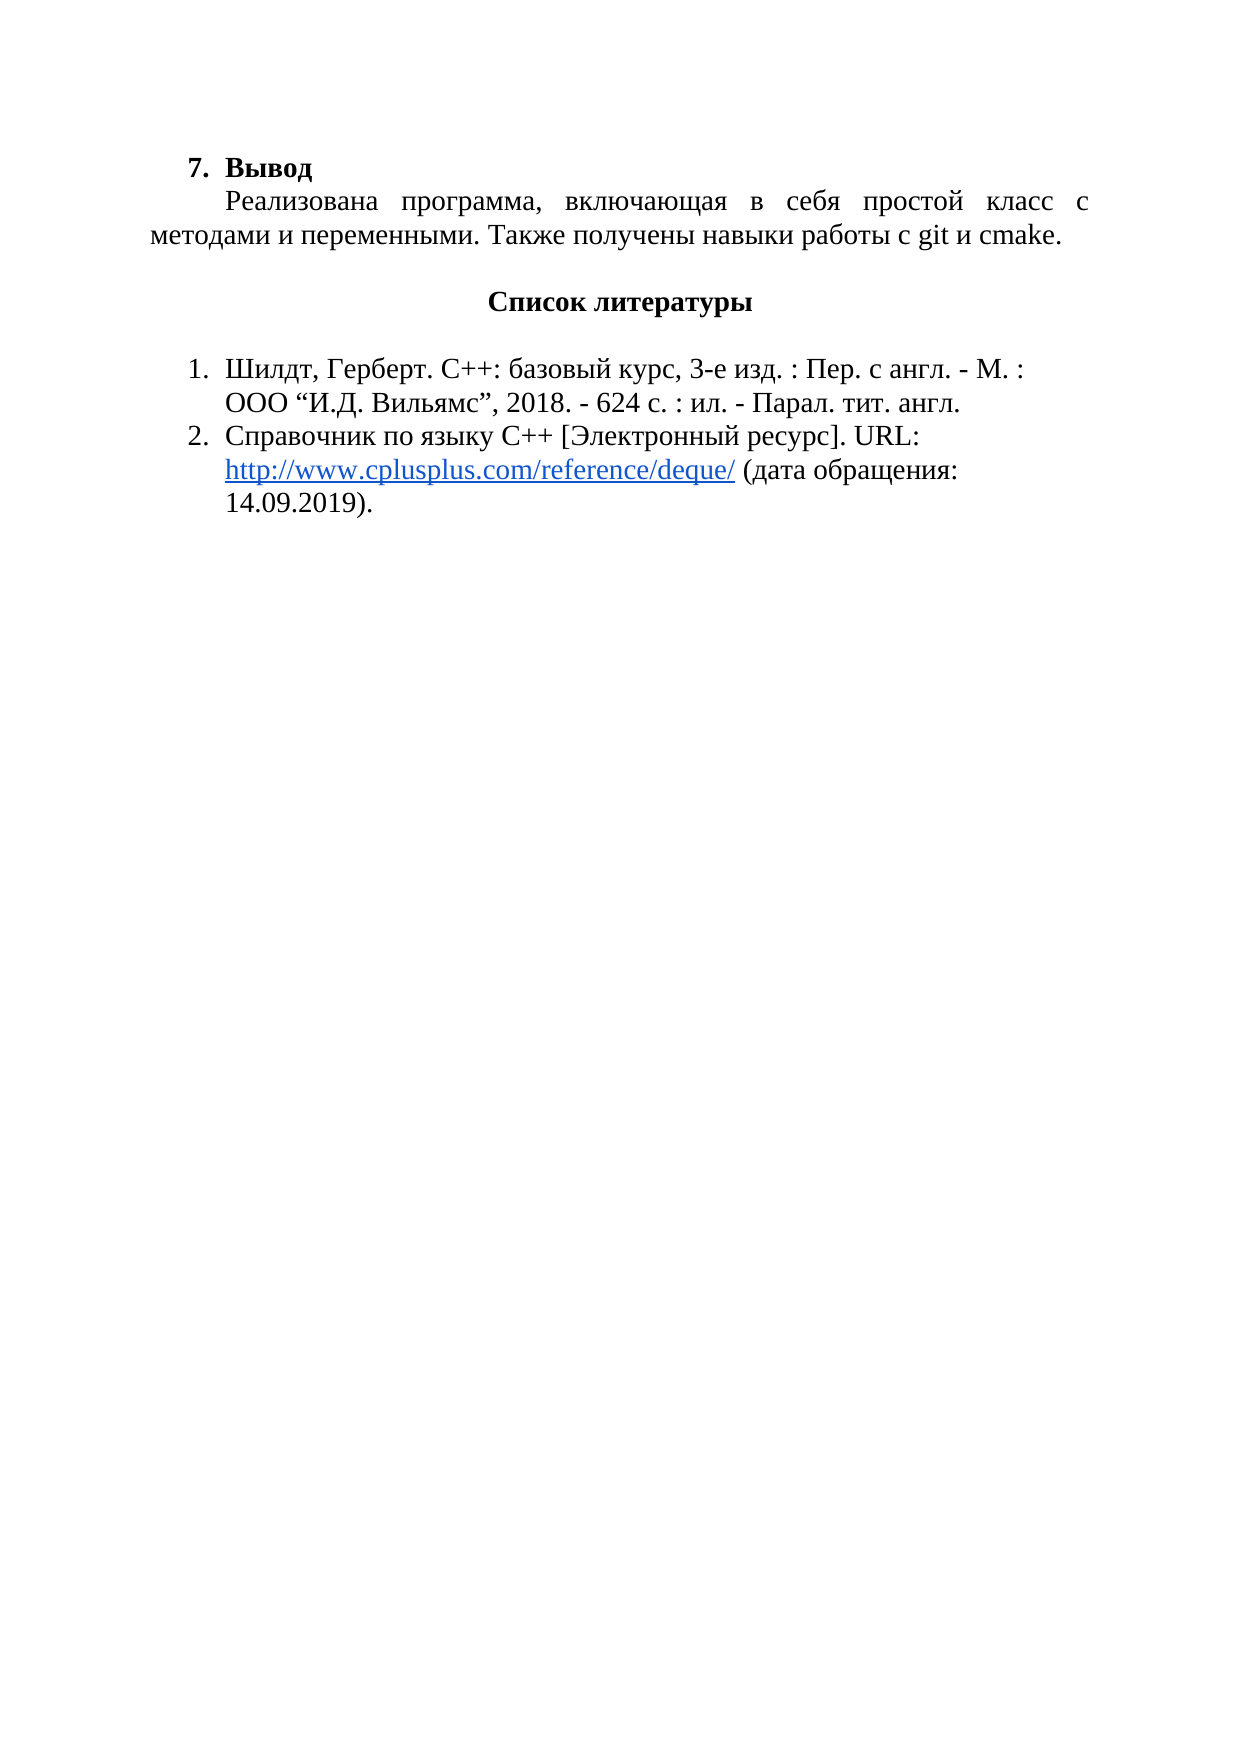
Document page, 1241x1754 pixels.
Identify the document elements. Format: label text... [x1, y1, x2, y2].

text Список литературы [150, 284, 1090, 318]
list Шилдт, Герберт. С++: базовый курс, 3-е изд. : Пер. с англ. - М. : ООО “И.Д. Вильямс”, 2018. - 624 с. : ил. - Парал. тит. англ. [187, 351, 1090, 418]
text Реализована программа, включающая в себя простой класс с методами и переменными. Также получены навыки работы с git и cmake. [150, 183, 1090, 251]
list Вывод [187, 150, 1090, 183]
list Справочник по языку С++ [Электронный ресурс]. URL: http://www.cplusplus.com/reference/deque/ (дата обращения: 14.09.2019). [187, 418, 1090, 519]
